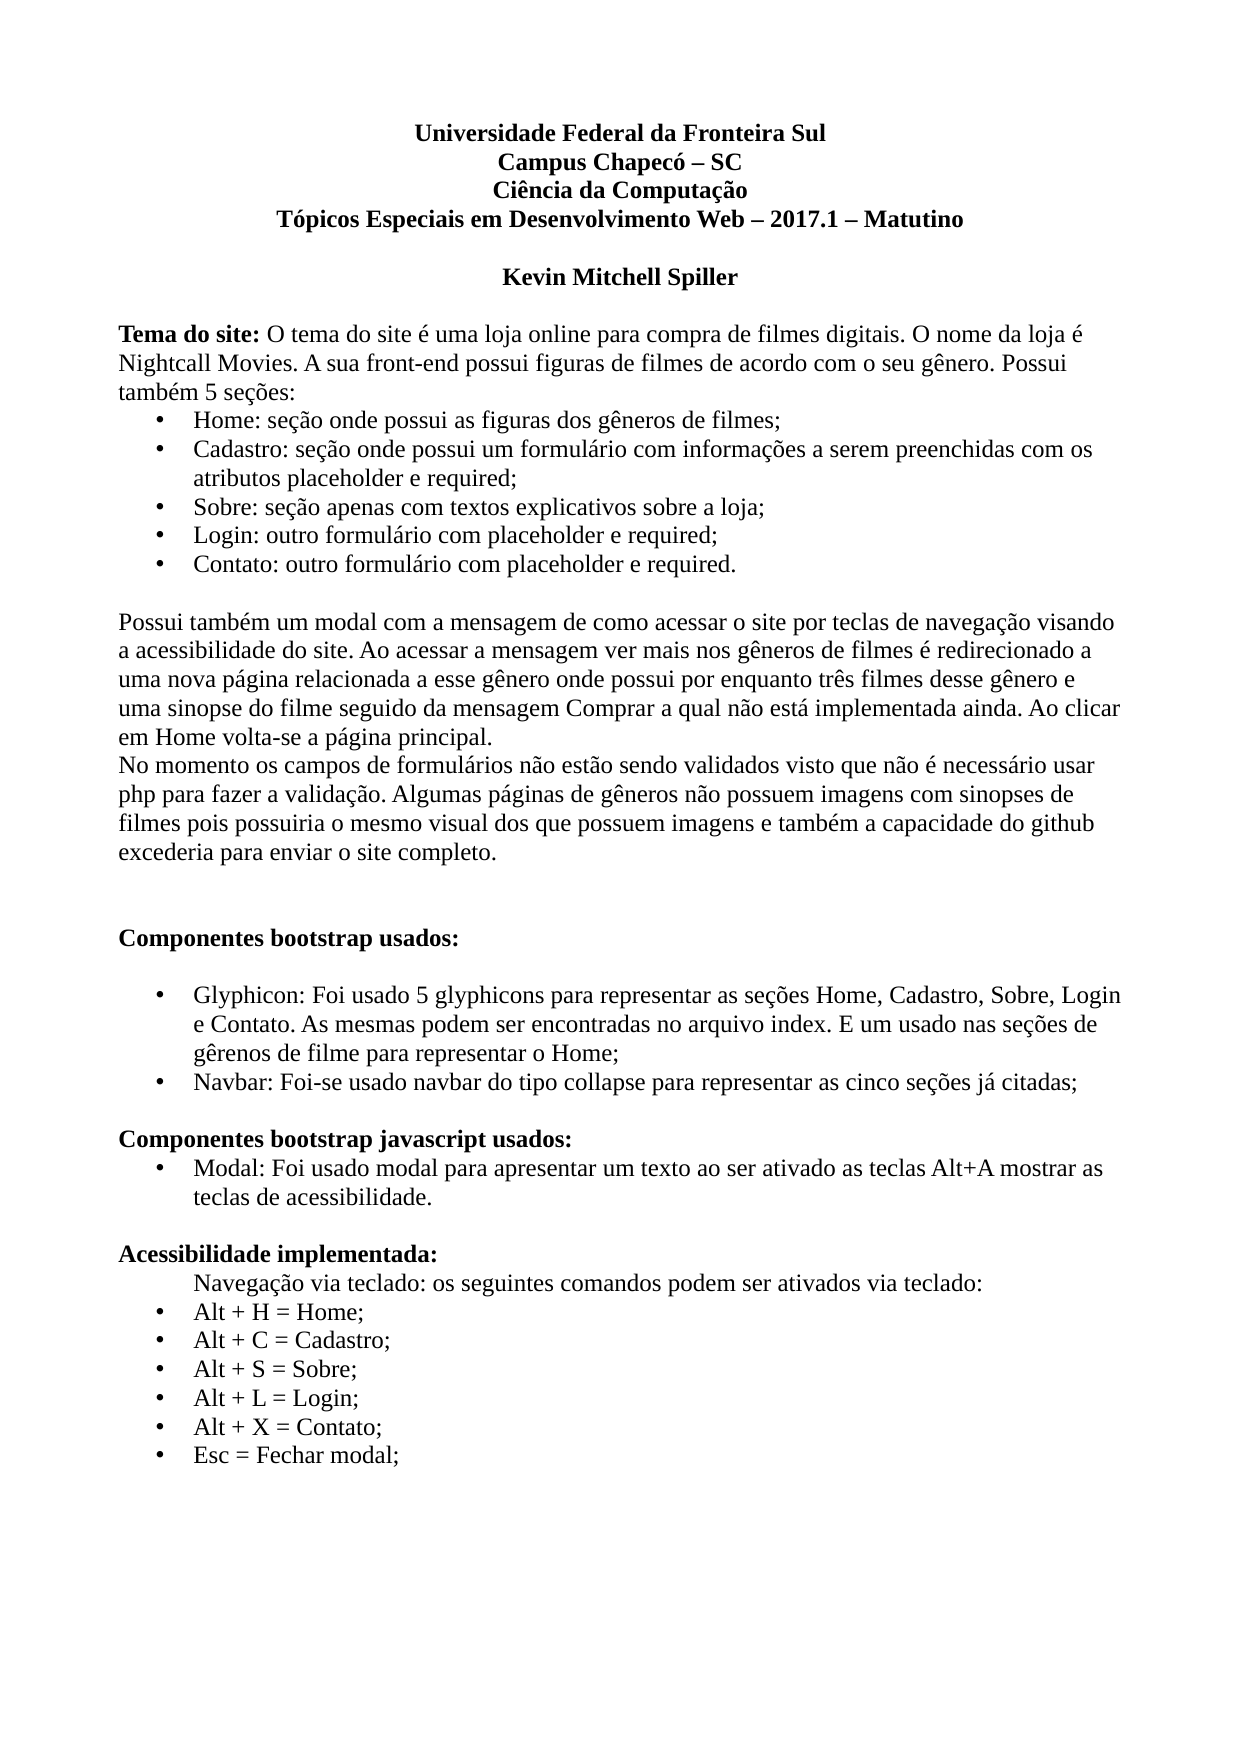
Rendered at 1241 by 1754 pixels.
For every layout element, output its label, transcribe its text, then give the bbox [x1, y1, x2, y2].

list Alt + L = Login; [156, 1383, 1122, 1412]
list Esc = Fechar modal; [156, 1441, 1122, 1469]
text Componentes bootstrap javascript usados: [118, 1124, 1122, 1153]
text Ciência da Computação [118, 176, 1122, 204]
text Campus Chapecó – SC [118, 147, 1122, 176]
list Cadastro: seção onde possui um formulário com informações a serem preenchidas com os atributos placeholder e required; [156, 434, 1122, 492]
list Home: seção onde possui as figuras dos gêneros de filmes; [156, 406, 1122, 434]
text No momento os campos de formulários não estão sendo validados visto que não é necessário usar php para fazer a validação. Algumas páginas de gêneros não possuem imagens com sinopses de filmes pois possuiria o mesmo visual dos que possuem imagens e também a capacidade do github excederia para enviar o site completo. [118, 751, 1122, 866]
text Componentes bootstrap usados: [118, 923, 1122, 952]
text Kevin Mitchell Spiller [118, 262, 1122, 291]
text Tópicos Especiais em Desenvolvimento Web – 2017.1 – Matutino [118, 204, 1122, 233]
list Glyphicon: Foi usado 5 glyphicons para representar as seções Home, Cadastro, Sobre, Login e Contato. As mesmas podem ser encontradas no arquivo index. E um usado nas seções de gêrenos de filme para representar o Home; [156, 981, 1122, 1067]
list Modal: Foi usado modal para apresentar um texto ao ser ativado as teclas Alt+A mostrar as teclas de acessibilidade. [156, 1153, 1122, 1211]
list Alt + S = Sobre; [156, 1354, 1122, 1383]
text Tema do site: O tema do site é uma loja online para compra de filmes digitais. O nome da loja é Nightcall Movies. A sua front-end possui figuras de filmes de acordo com o seu gênero. Possui também 5 seções: [118, 319, 1122, 406]
list Sobre: seção apenas com textos explicativos sobre a loja; [156, 492, 1122, 521]
list Navbar: Foi-se usado navbar do tipo collapse para representar as cinco seções já citadas; [156, 1067, 1122, 1096]
list Alt + X = Contato; [156, 1412, 1122, 1441]
list Navegação via teclado: os seguintes comandos podem ser ativados via teclado: [156, 1268, 1122, 1297]
text Acessibilidade implementada: [118, 1239, 1122, 1268]
list Contato: outro formulário com placeholder e required. [156, 549, 1122, 578]
list Alt + C = Cadastro; [156, 1326, 1122, 1354]
list Login: outro formulário com placeholder e required; [156, 521, 1122, 549]
list Alt + H = Home; [156, 1297, 1122, 1326]
text Universidade Federal da Fronteira Sul [118, 118, 1122, 147]
text Possui também um modal com a mensagem de como acessar o site por teclas de navegação visando a acessibilidade do site. Ao acessar a mensagem ver mais nos gêneros de filmes é redirecionado a uma nova página relacionada a esse gênero onde possui por enquanto três filmes desse gênero e uma sinopse do filme seguido da mensagem Comprar a qual não está implementada ainda. Ao clicar em Home volta-se a página principal. [118, 607, 1122, 751]
